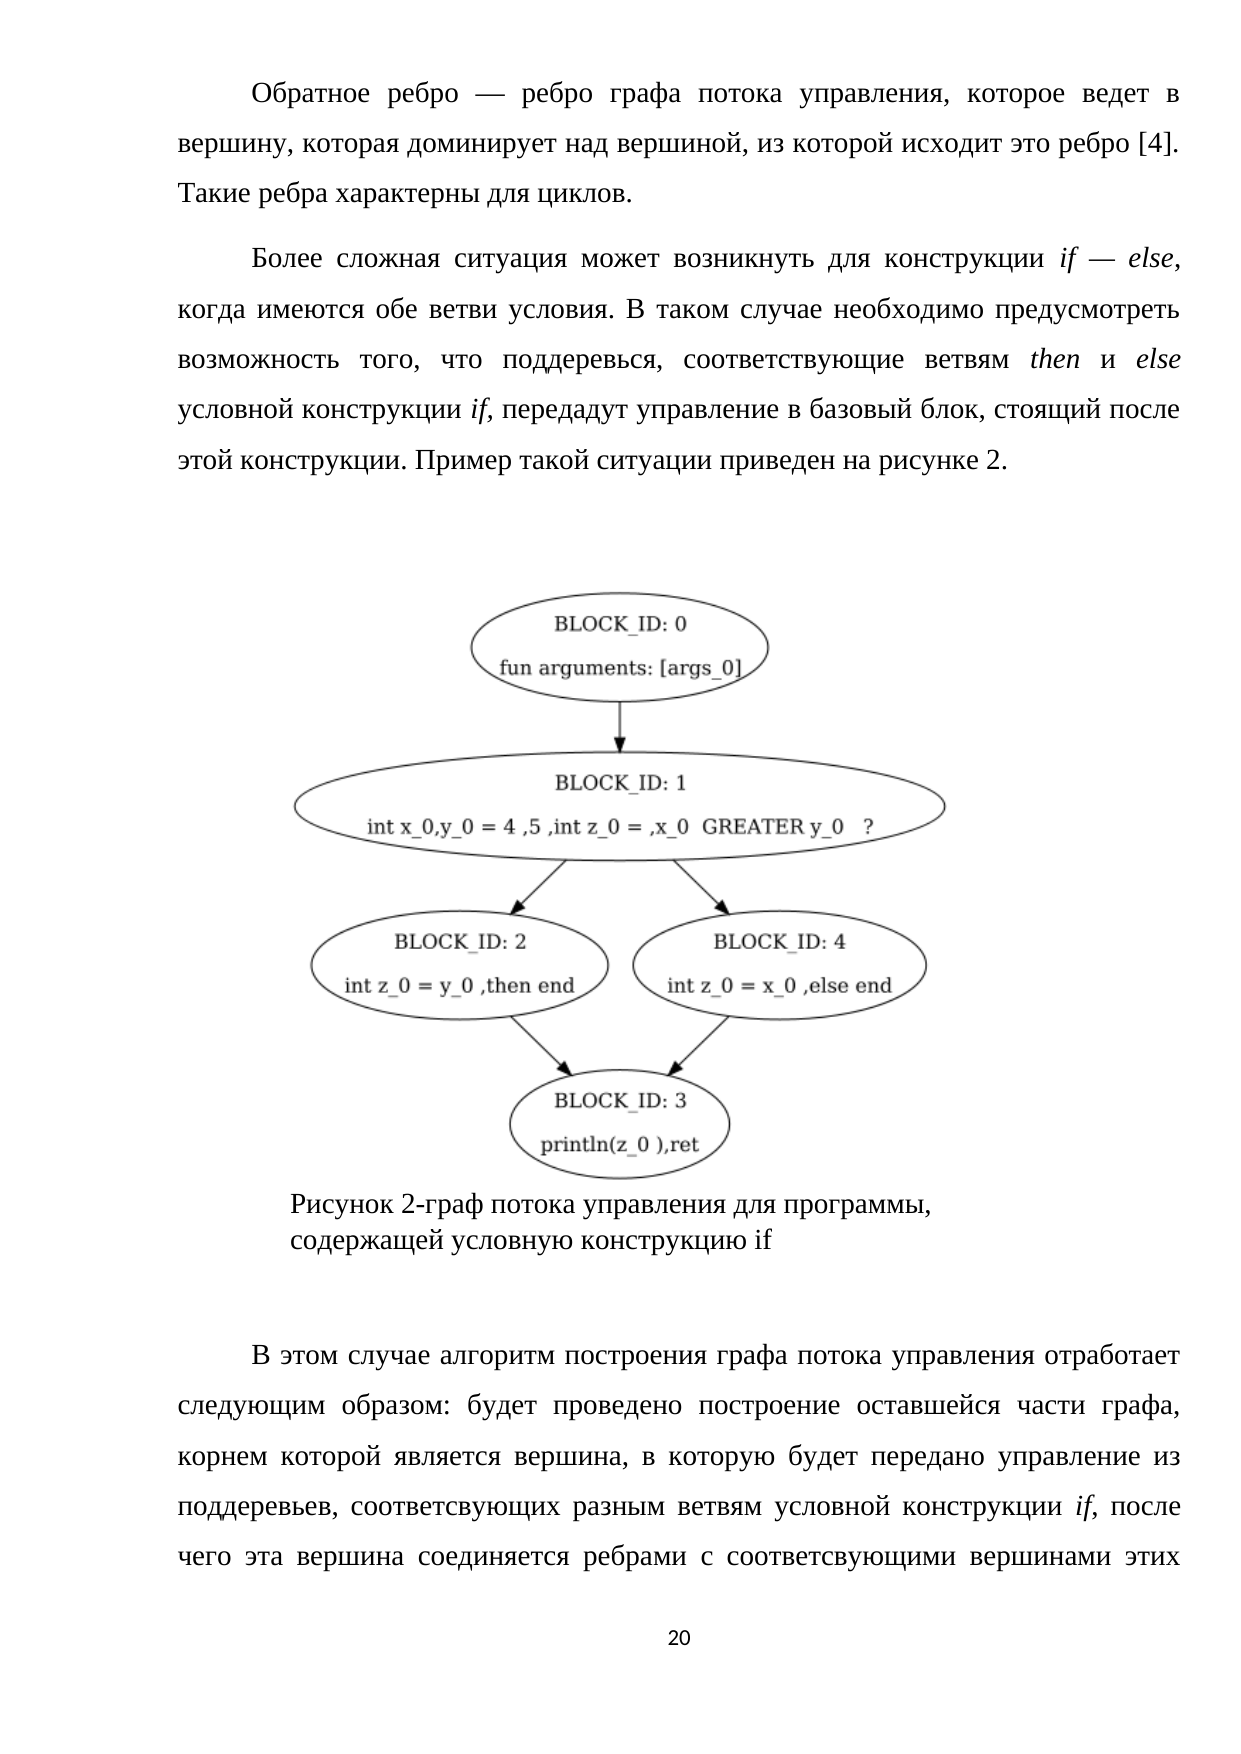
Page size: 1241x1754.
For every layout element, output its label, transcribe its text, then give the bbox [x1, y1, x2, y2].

text Рисунок 2-граф потока управления для программы, содержащей условную конструкцию if [290, 1184, 951, 1255]
text Более сложная ситуация может возникнуть для конструкции if — else, когда имеются обе ветви условия. В таком случае необходимо предусмотреть возможность того, что поддеревься, соответствующие ветвям then и else условной конструкции if, передадут управление в базовый блок, стоящий после этой конструкции. Пример такой ситуации приведен на рисунке 2. [177, 241, 1181, 475]
picture [289, 589, 951, 1184]
text Обратное ребро — ребро графа потока управления, которое ведет в вершину, которая доминирует над вершиной, из которой исходит это ребро [4]. Такие ребра характерны для циклов. [177, 75, 1181, 209]
text В этом случае алгоритм построения графа потока управления отработает следующим образом: будет проведено построение оставшейся части графа, корнем которой является вершина, в которую будет передано управление из поддеревьев, соответсвующих разным ветвям условной конструкции if, после чего эта вершина соединяется ребрами с соответсвующими вершинами этих [177, 1337, 1181, 1572]
